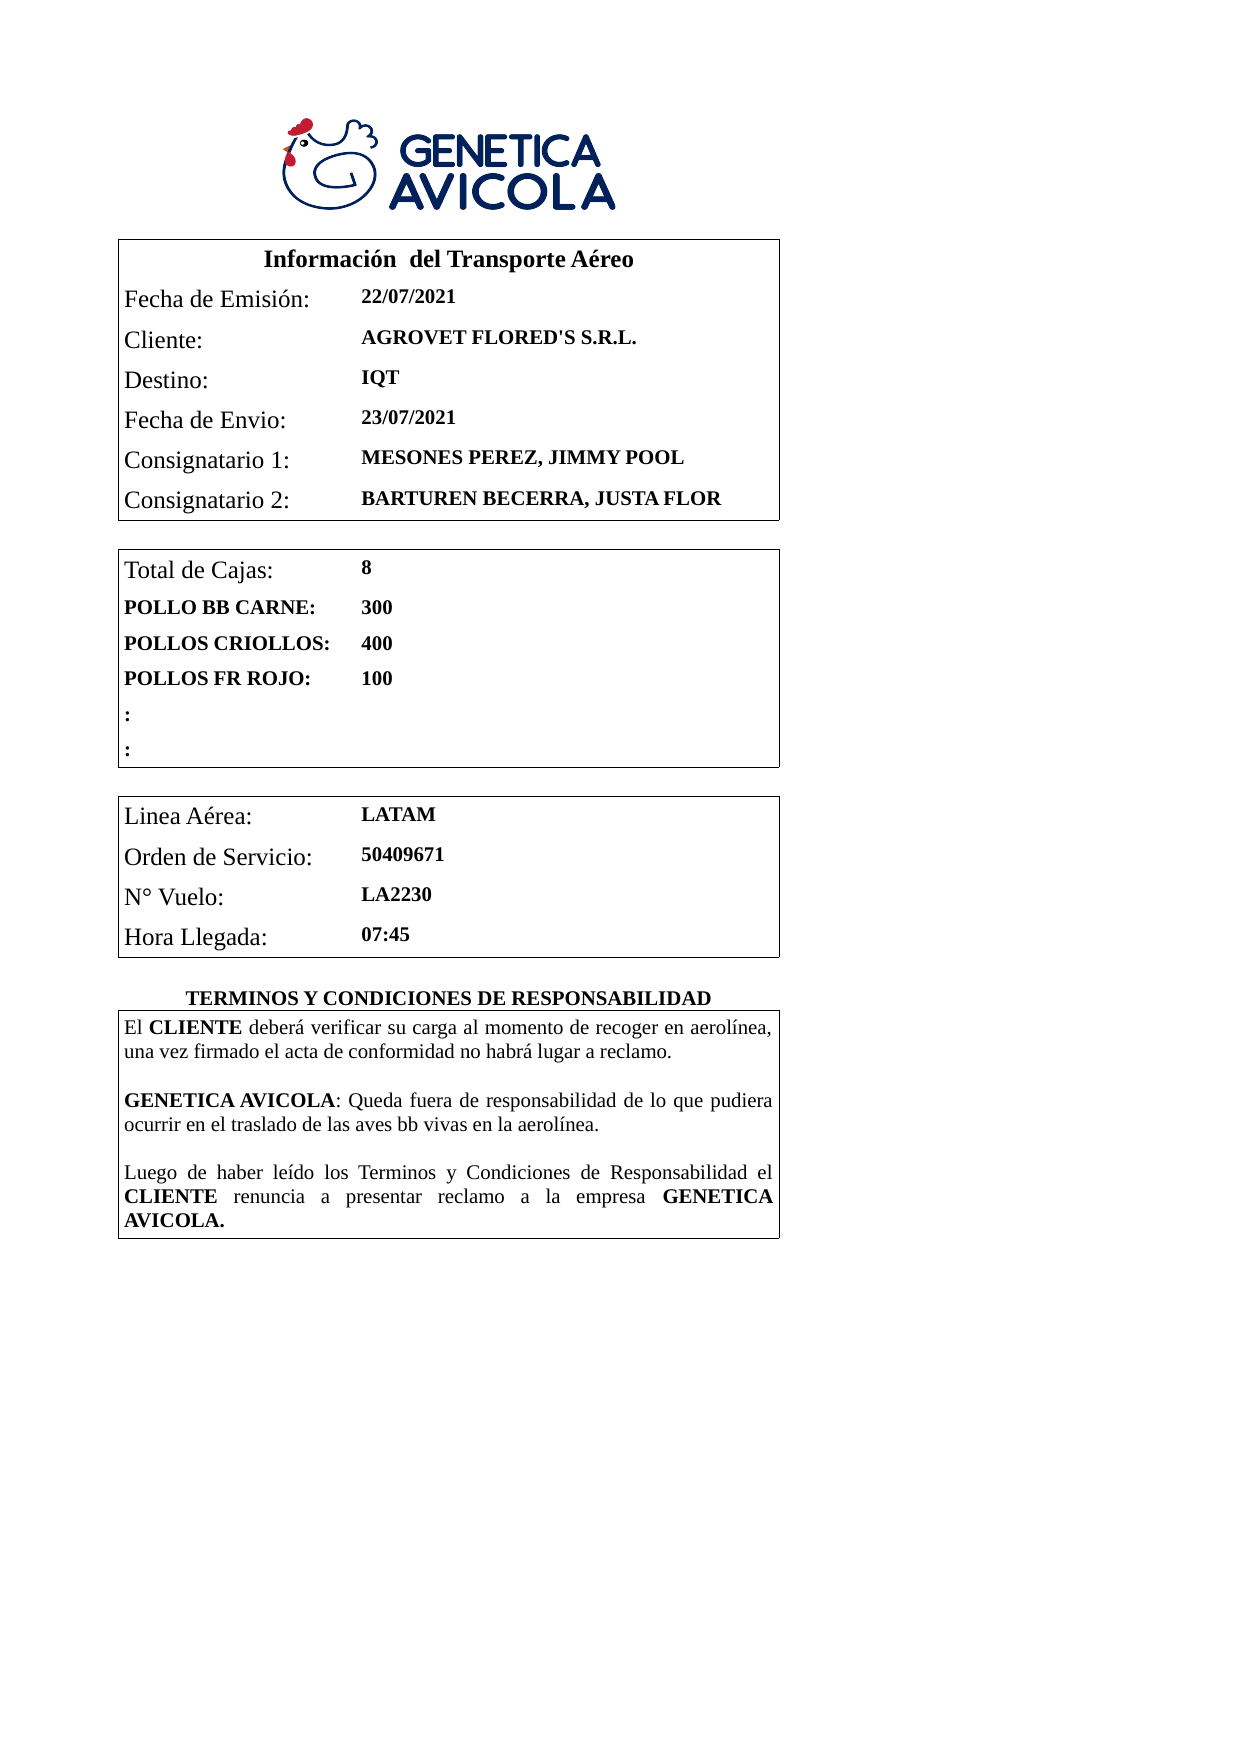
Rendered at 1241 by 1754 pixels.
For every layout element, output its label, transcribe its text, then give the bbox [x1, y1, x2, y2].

table_cell Fecha de Emisión: [119, 279, 356, 319]
table_cell [118, 768, 356, 796]
table_cell Fecha de Envio: [119, 399, 356, 439]
table_cell [356, 768, 779, 796]
table_cell 22/07/2021 [356, 279, 779, 319]
table_cell LA2230 [356, 876, 779, 916]
table_cell Consignatario 2: [119, 480, 356, 520]
table_cell POLLOS CRIOLLOS: [119, 625, 356, 660]
table_cell 50409671 [356, 836, 779, 876]
table_cell [118, 521, 356, 549]
table_cell TERMINOS Y CONDICIONES DE RESPONSABILIDAD [118, 958, 779, 1009]
table_cell 07:45 [356, 916, 779, 957]
table_cell Orden de Servicio: [119, 836, 356, 876]
table_cell 23/07/2021 [356, 399, 779, 439]
table_cell POLLOS FR ROJO: [119, 660, 356, 696]
table_cell BARTUREN BECERRA, JUSTA FLOR [356, 480, 779, 520]
table_cell IQT [356, 359, 779, 399]
table_cell 300 [356, 589, 779, 625]
picture [282, 118, 616, 210]
table_cell : [119, 696, 356, 731]
table_cell Destino: [119, 359, 356, 399]
table_cell Consignatario 1: [119, 440, 356, 480]
table_cell El CLIENTE deberá verificar su carga al momento de recoger en aerolínea, una vez firmado el acta de conformidad no habrá lugar a reclamo. GENETICA AVICOLA: Queda fuera de responsabilidad de lo que pudiera ocurrir en el traslado de las aves bb vivas en la aerolínea. Luego de haber leído los Terminos y Condiciones de Responsabilidad el CLIENTE renuncia a presentar reclamo a la empresa GENETICA AVICOLA. [119, 1011, 779, 1238]
table_cell AGROVET FLORED'S S.R.L. [356, 319, 779, 359]
table_cell Cliente: [119, 319, 356, 359]
table_cell Linea Aérea: [119, 797, 356, 836]
table_cell [356, 521, 779, 549]
table_cell Hora Llegada: [119, 916, 356, 957]
table_cell N° Vuelo: [119, 876, 356, 916]
table_cell MESONES PEREZ, JIMMY POOL [356, 440, 779, 480]
table_cell LATAM [356, 797, 779, 836]
table_cell POLLO BB CARNE: [119, 589, 356, 625]
table_cell [356, 731, 779, 767]
table_cell [356, 696, 779, 731]
table_cell 400 [356, 625, 779, 660]
table_cell : [119, 731, 356, 767]
table_cell 8 [356, 550, 779, 589]
table_cell 100 [356, 660, 779, 696]
table_header Información del Transporte Aéreo [119, 240, 779, 279]
table_cell Total de Cajas: [119, 550, 356, 589]
